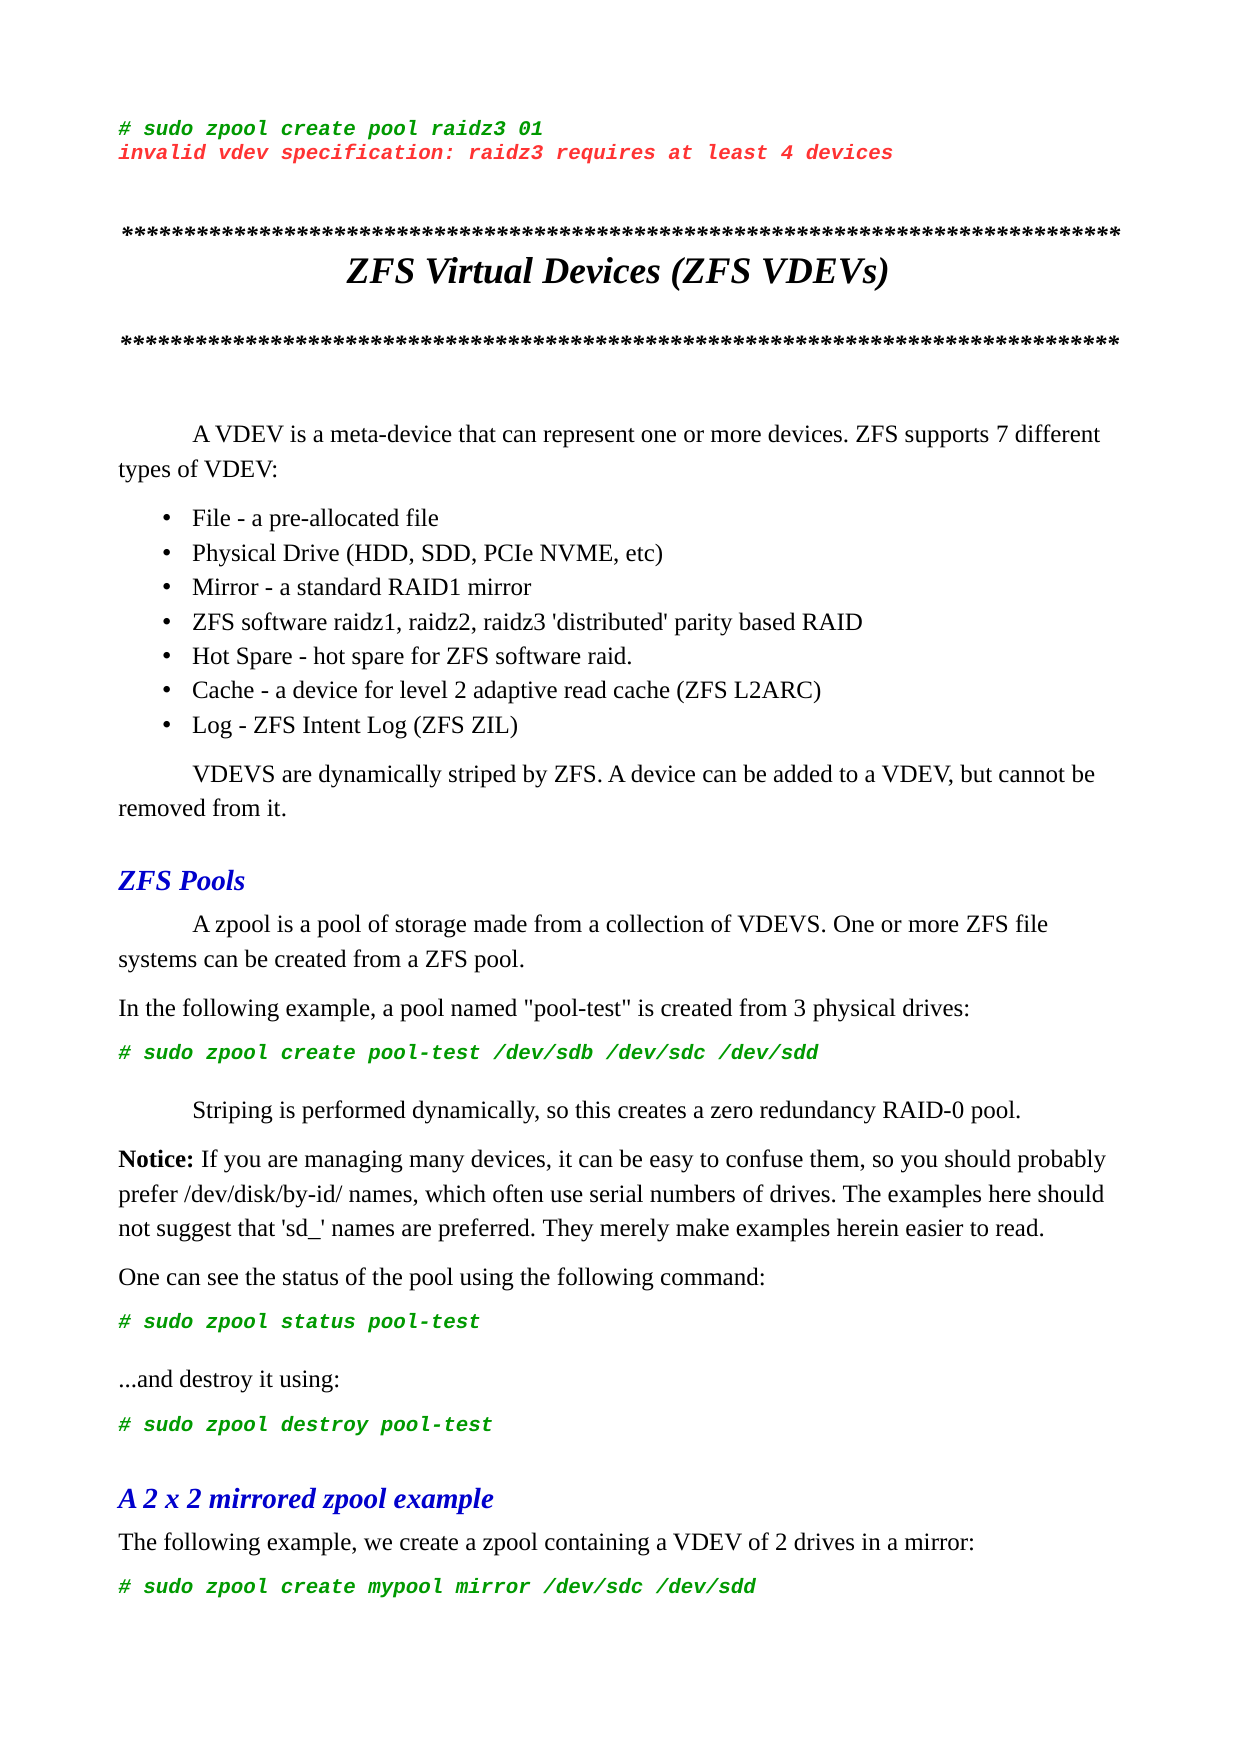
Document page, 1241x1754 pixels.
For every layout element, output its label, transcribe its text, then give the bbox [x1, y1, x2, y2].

text In the following example, a pool named "pool-test" is created from 3 physical drives: [118, 993, 1122, 1022]
text # sudo zpool destroy pool-test [118, 1413, 1122, 1437]
list ZFS software raidz1, raidz2, raidz3 'distributed' parity based RAID [162, 607, 1122, 635]
list Hot Spare - hot spare for ZFS software raid. [162, 641, 1122, 670]
list Mirror - a standard RAID1 mirror [162, 572, 1122, 601]
text Striping is performed dynamically, so this creates a zero redundancy RAID-0 pool. [118, 1095, 1122, 1124]
subtitle ********************************************************************************ZFS Virtual Devices (ZFS VDEVs) [118, 220, 1122, 292]
text The following example, we create a zpool containing a VDEV of 2 drives in a mirror: [118, 1527, 1122, 1556]
subtitle ******************************************************************************** [118, 329, 1122, 358]
text # sudo zpool create pool raidz3 01 [118, 118, 1122, 142]
list Physical Drive (HDD, SDD, PCIe NVME, etc) [162, 538, 1122, 566]
text One can see the status of the pool using the following command: [118, 1262, 1122, 1291]
list Log - ZFS Intent Log (ZFS ZIL) [162, 710, 1122, 739]
text # sudo zpool create pool-test /dev/sdb /dev/sdc /dev/sdd [118, 1042, 1122, 1066]
text VDEVS are dynamically striped by ZFS. A device can be added to a VDEV, but cannot be removed from it. [118, 759, 1122, 822]
subtitle ZFS Pools [118, 863, 1122, 897]
list File - a pre-allocated file [162, 503, 1122, 532]
text A VDEV is a meta-device that can represent one or more devices. ZFS supports 7 different types of VDEV: [118, 419, 1122, 483]
subtitle A 2 x 2 mirrored zpool example [118, 1481, 1122, 1515]
text ...and destroy it using: [118, 1364, 1122, 1393]
text # sudo zpool status pool-test [118, 1311, 1122, 1335]
text # sudo zpool create mypool mirror /dev/sdc /dev/sdd [118, 1576, 1122, 1600]
text Notice: If you are managing many devices, it can be easy to confuse them, so you should probably prefer /dev/disk/by-id/ names, which often use serial numbers of drives. The examples here should not suggest that 'sd_' names are preferred. They merely make examples herein easier to read. [118, 1144, 1122, 1242]
text A zpool is a pool of storage made from a collection of VDEVS. One or more ZFS file systems can be created from a ZFS pool. [118, 909, 1122, 973]
list Cache - a device for level 2 adaptive read cache (ZFS L2ARC) [162, 676, 1122, 704]
text invalid vdev specification: raidz3 requires at least 4 devices [118, 142, 1122, 165]
